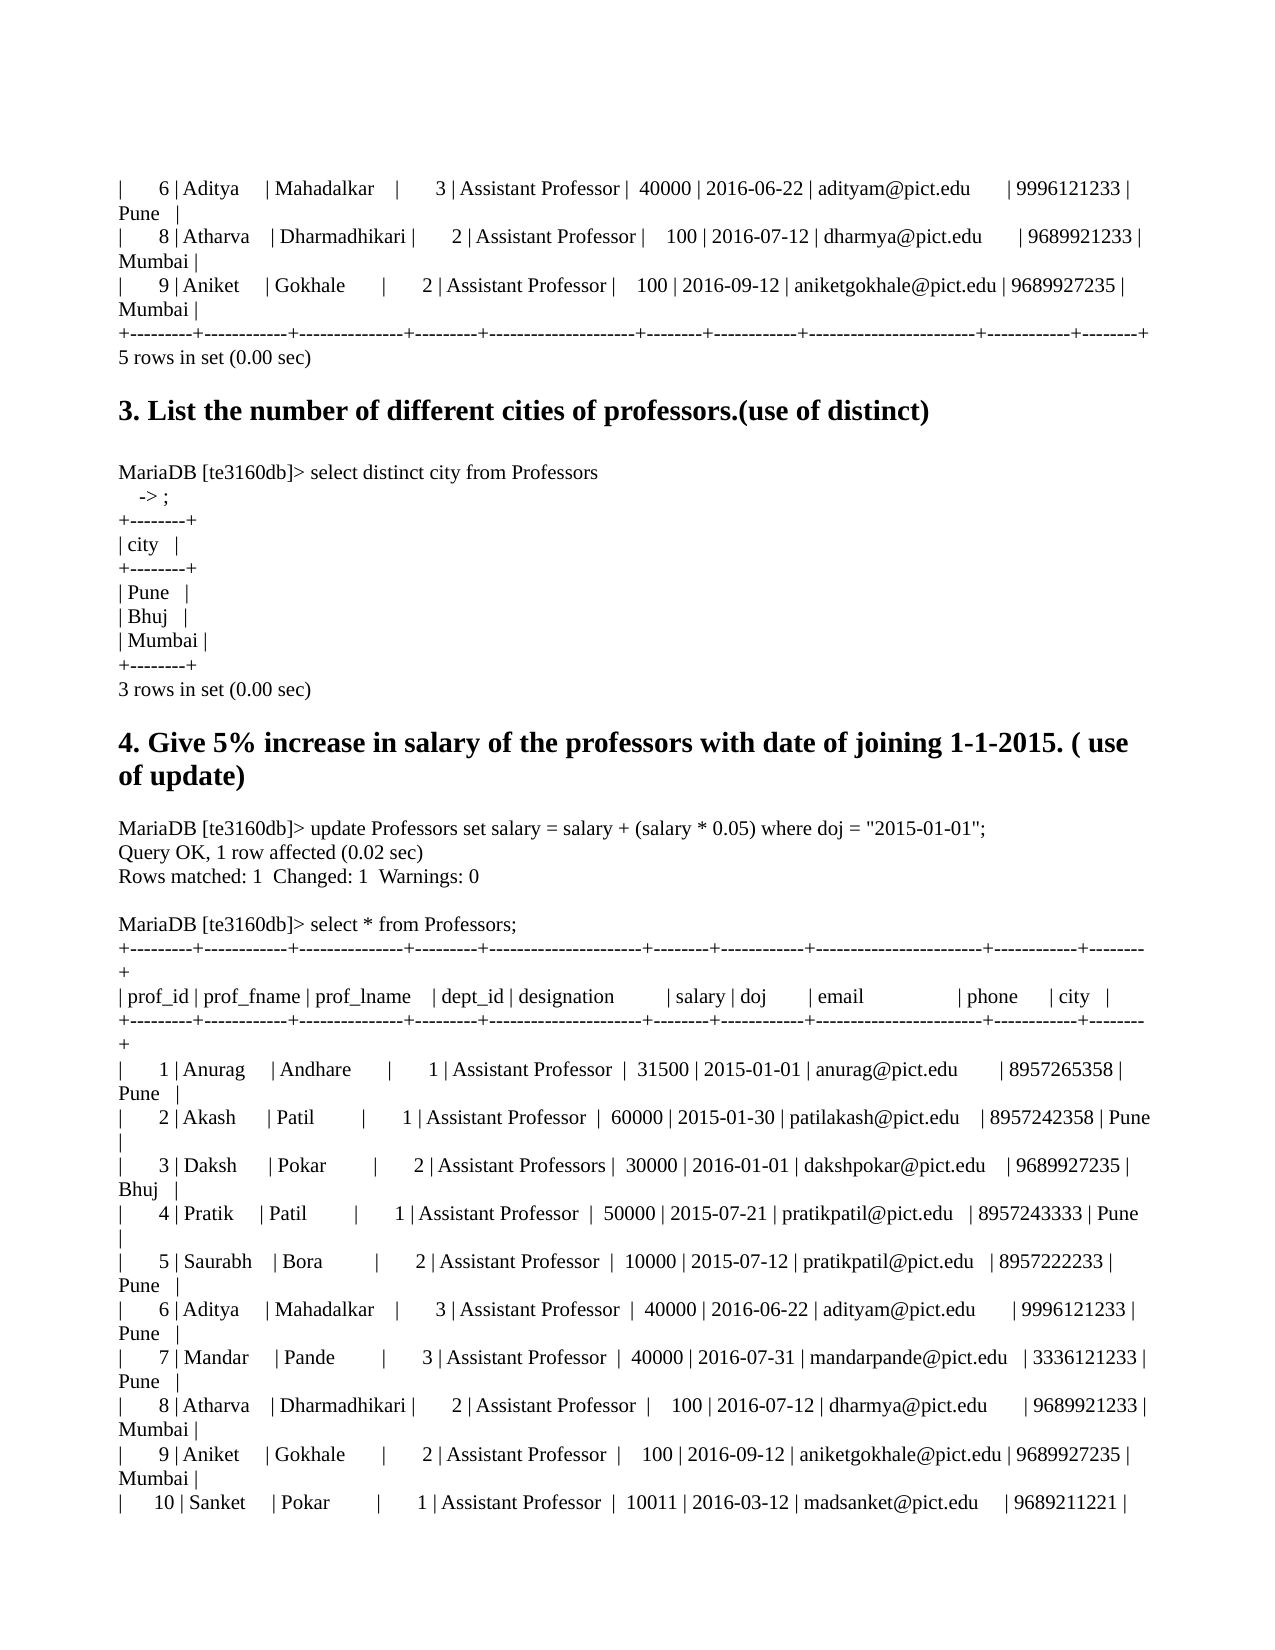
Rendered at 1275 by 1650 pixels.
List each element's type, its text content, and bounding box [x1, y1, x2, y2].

text | 1 | Anurag | Andhare | 1 | Assistant Professor | 31500 | 2015-01-01 | anurag@pict.edu | 8957265358 | Pune | [118, 1056, 1157, 1104]
text MariaDB [te3160db]> select * from Professors; [118, 912, 1157, 936]
text Query OK, 1 row affected (0.02 sec) [118, 840, 1157, 864]
text | 7 | Mandar | Pande | 3 | Assistant Professor | 40000 | 2016-07-31 | mandarpande@pict.edu | 3336121233 | Pune | [118, 1345, 1157, 1393]
text | 10 | Sanket | Pokar | 1 | Assistant Professor | 10011 | 2016-03-12 | madsanket@pict.edu | 9689211221 | [118, 1489, 1157, 1514]
text | 8 | Atharva | Dharmadhikari | 2 | Assistant Professor | 100 | 2016-07-12 | dharmya@pict.edu | 9689921233 | Mumbai | [118, 224, 1157, 273]
text | Pune | [118, 580, 1157, 604]
text 5 rows in set (0.00 sec) [118, 345, 1157, 369]
text +--------+ [118, 556, 1157, 580]
text | 8 | Atharva | Dharmadhikari | 2 | Assistant Professor | 100 | 2016-07-12 | dharmya@pict.edu | 9689921233 | Mumbai | [118, 1393, 1157, 1441]
text +--------+ [118, 508, 1157, 532]
text | 2 | Akash | Patil | 1 | Assistant Professor | 60000 | 2015-01-30 | patilakash@pict.edu | 8957242358 | Pune | [118, 1104, 1157, 1153]
text | city | [118, 532, 1157, 556]
text 3 rows in set (0.00 sec) [118, 677, 1157, 701]
text +---------+------------+---------------+---------+----------------------+--------+------------+------------------------+------------+--------+ [118, 936, 1157, 984]
text 3. List the number of different cities of professors.(use of distinct) [118, 393, 1157, 426]
text | 9 | Aniket | Gokhale | 2 | Assistant Professor | 100 | 2016-09-12 | aniketgokhale@pict.edu | 9689927235 | Mumbai | [118, 1441, 1157, 1489]
text | 4 | Pratik | Patil | 1 | Assistant Professor | 50000 | 2015-07-21 | pratikpatil@pict.edu | 8957243333 | Pune | [118, 1201, 1157, 1249]
text Rows matched: 1 Changed: 1 Warnings: 0 [118, 864, 1157, 888]
text | Bhuj | [118, 604, 1157, 628]
text | 5 | Saurabh | Bora | 2 | Assistant Professor | 10000 | 2015-07-12 | pratikpatil@pict.edu | 8957222233 | Pune | [118, 1249, 1157, 1297]
text MariaDB [te3160db]> update Professors set salary = salary + (salary * 0.05) where doj = "2015-01-01"; [118, 816, 1157, 840]
text +---------+------------+---------------+---------+----------------------+--------+------------+------------------------+------------+--------+ [118, 1008, 1157, 1056]
text | prof_id | prof_fname | prof_lname | dept_id | designation | salary | doj | email | phone | city | [118, 984, 1157, 1008]
text MariaDB [te3160db]> select distinct city from Professors [118, 460, 1157, 484]
text 4. Give 5% increase in salary of the professors with date of joining 1-1-2015. ( use of update) [118, 725, 1157, 792]
text | 6 | Aditya | Mahadalkar | 3 | Assistant Professor | 40000 | 2016-06-22 | adityam@pict.edu | 9996121233 | Pune | [118, 1297, 1157, 1345]
text +---------+------------+---------------+---------+---------------------+--------+------------+------------------------+------------+--------+ [118, 321, 1157, 345]
text | 3 | Daksh | Pokar | 2 | Assistant Professors | 30000 | 2016-01-01 | dakshpokar@pict.edu | 9689927235 | Bhuj | [118, 1153, 1157, 1201]
text | 6 | Aditya | Mahadalkar | 3 | Assistant Professor | 40000 | 2016-06-22 | adityam@pict.edu | 9996121233 | Pune | [118, 176, 1157, 224]
text -> ; [118, 484, 1157, 508]
text | 9 | Aniket | Gokhale | 2 | Assistant Professor | 100 | 2016-09-12 | aniketgokhale@pict.edu | 9689927235 | Mumbai | [118, 273, 1157, 321]
text | Mumbai | [118, 628, 1157, 652]
text +--------+ [118, 652, 1157, 677]
